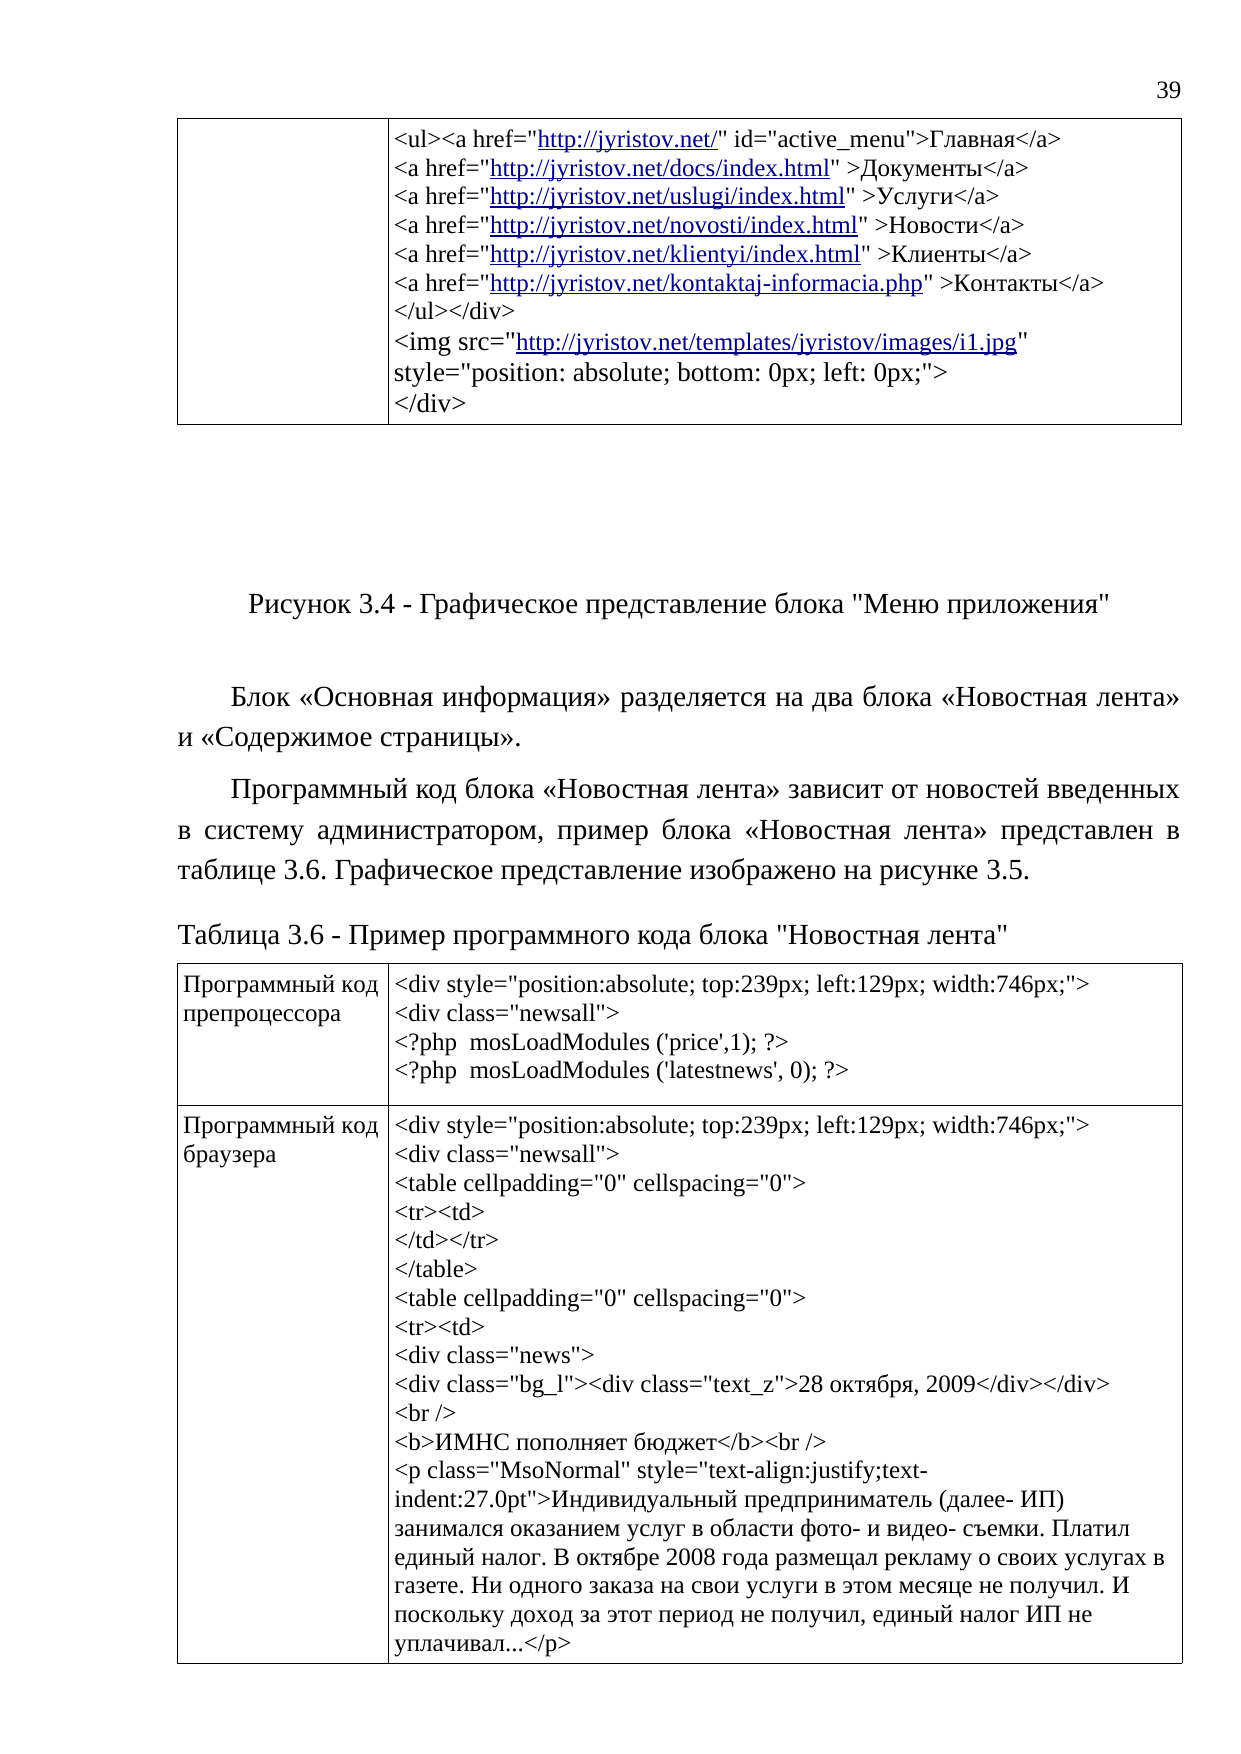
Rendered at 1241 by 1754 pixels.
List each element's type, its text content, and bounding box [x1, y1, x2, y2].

text Блок «Основная информация» разделяется на два блока «Новостная лента» и «Содержимое страницы». [177, 679, 1181, 752]
text Программный код блока «Новостная лента» зависит от новостей введенных в систему администратором, пример блока «Новостная лента» представлен в таблице 3.6. Графическое представление изображено на рисунке 3.5. [177, 772, 1181, 886]
table_cell Программный код браузера [178, 1106, 388, 1662]
table_header <div style="position:absolute; top:239px; left:129px; width:746px;"> <div class="newsall"> <?php mosLoadModules ('price',1); ?> <?php mosLoadModules ('latestnews', 0); ?> [389, 964, 1182, 1104]
table_cell <ul><a href="http://jyristov.net/" id="active_menu">Главная</a> <a href="http://jyristov.net/docs/index.html" >Документы</a> <a href="http://jyristov.net/uslugi/index.html" >Услуги</a> <a href="http://jyristov.net/novosti/index.html" >Новости</a> <a href="http://jyristov.net/klientyi/index.html" >Клиенты</a> <a href="http://jyristov.net/kontaktaj-informacia.php" >Контакты</a> </ul></div> <img src="http://jyristov.net/templates/jyristov/images/i1.jpg" style="position: absolute; bottom: 0px; left: 0px;"> </div> [389, 119, 1181, 424]
text Таблица 3.6 - Пример программного кода блока "Новостная лента" [177, 917, 1181, 951]
text Рисунок 3.4 - Графическое представление блока "Меню приложения" [177, 490, 1181, 619]
table_cell [178, 119, 388, 424]
table_cell <div style="position:absolute; top:239px; left:129px; width:746px;"> <div class="newsall"> <table cellpadding="0" cellspacing="0"> <tr><td> </td></tr> </table> <table cellpadding="0" cellspacing="0"> <tr><td> <div class="news"> <div class="bg_l"><div class="text_z">28 октября, 2009</div></div> <br /> <b>ИМНС пополняет бюджет</b><br /> <p class="MsoNormal" style="text-align:justify;text-indent:27.0pt">Индивидуальный предприниматель (далее- ИП) занимался оказанием услуг в области фото- и видео- съемки. Платил единый налог. В октябре 2008 года размещал рекламу о своих услугах в газете. Ни одного заказа на свои услуги в этом месяце не получил. И поскольку доход за этот период не получил, единый налог ИП не уплачивал...</p> [389, 1106, 1182, 1662]
table_header Программный код препроцессора [178, 964, 388, 1104]
